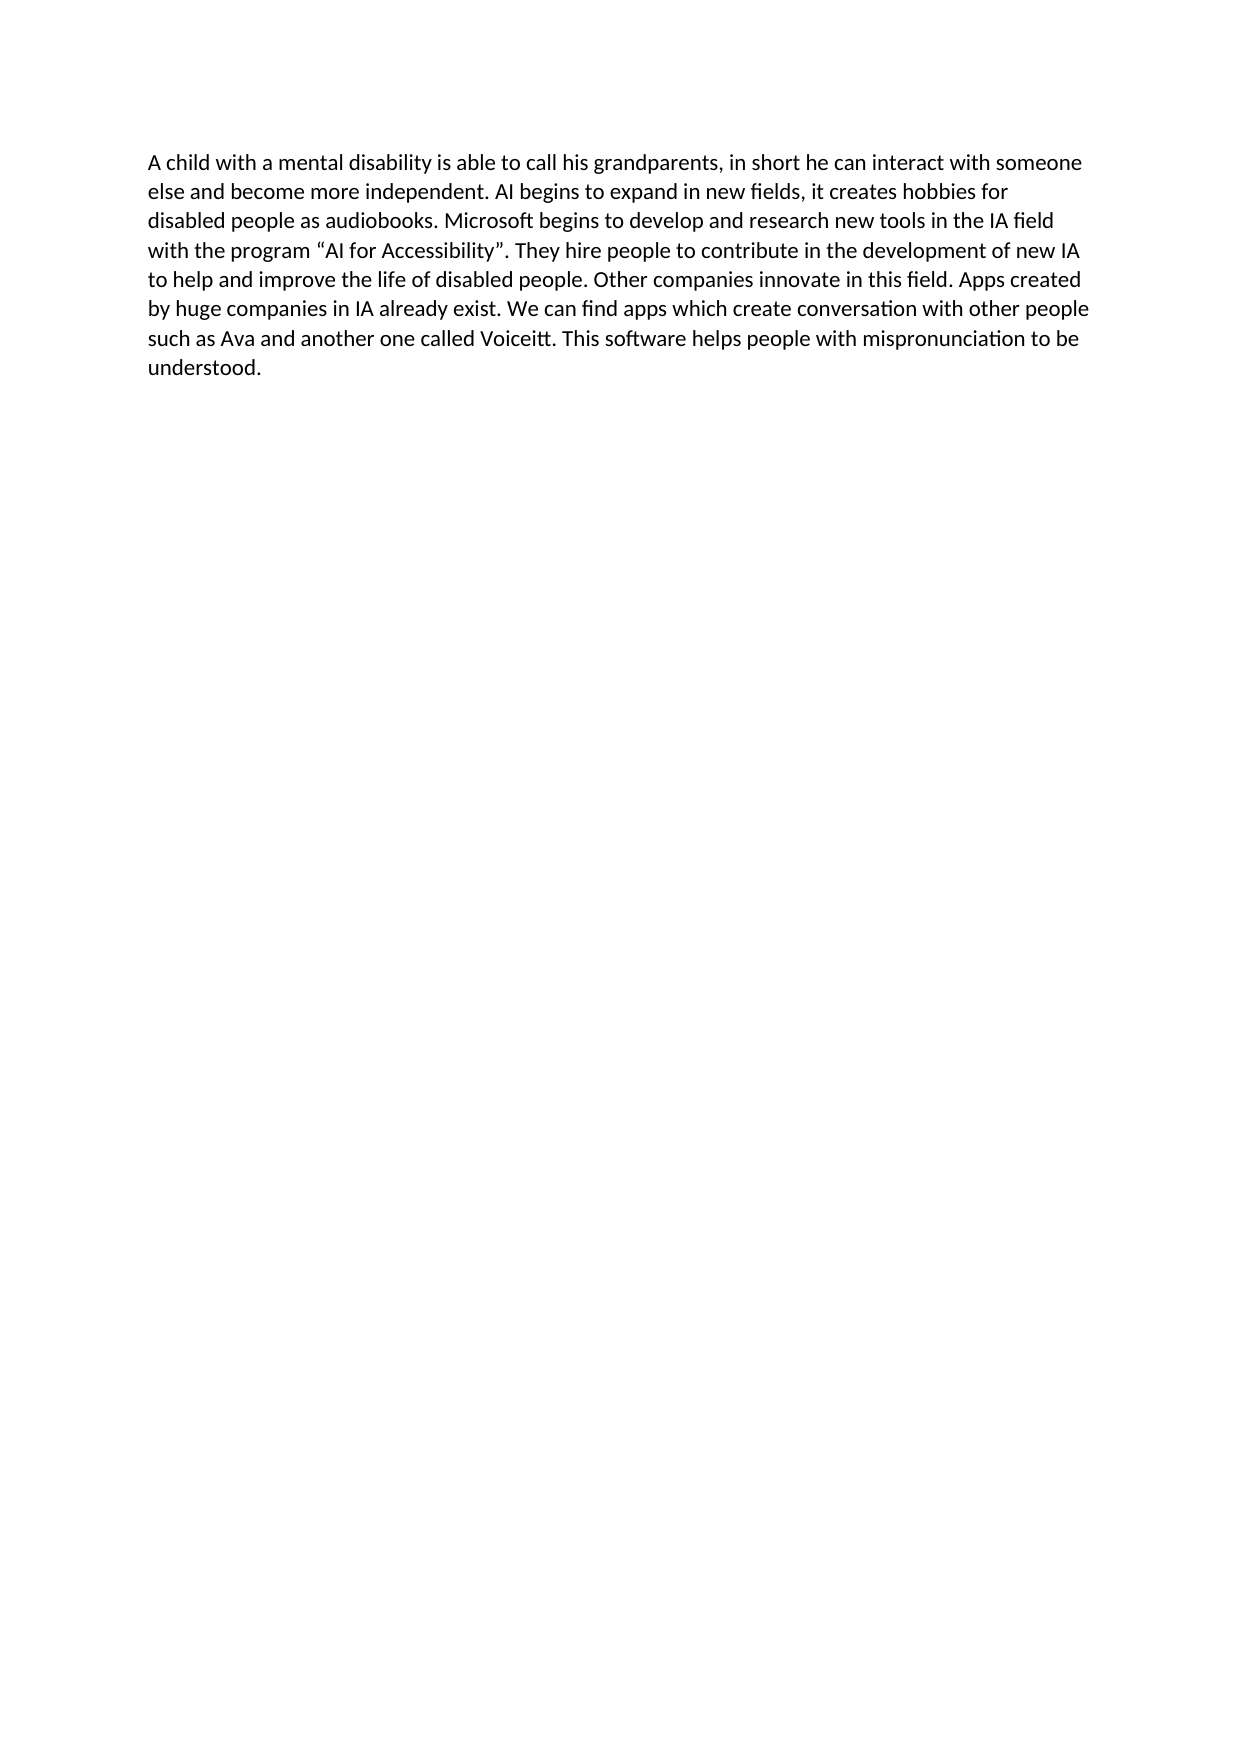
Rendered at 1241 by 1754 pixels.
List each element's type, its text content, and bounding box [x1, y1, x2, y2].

text A child with a mental disability is able to call his grandparents, in short he can interact with someone else and become more independent. AI begins to expand in new fields, it creates hobbies for disabled people as audiobooks. Microsoft begins to develop and research new tools in the IA field with the program “AI for Accessibility”. They hire people to contribute in the development of new IA to help and improve the life of disabled people. Other companies innovate in this field. Apps created by huge companies in IA already exist. We can find apps which create conversation with other people such as Ava and another one called Voiceitt. This software helps people with mispronunciation to be understood. [148, 148, 1093, 381]
